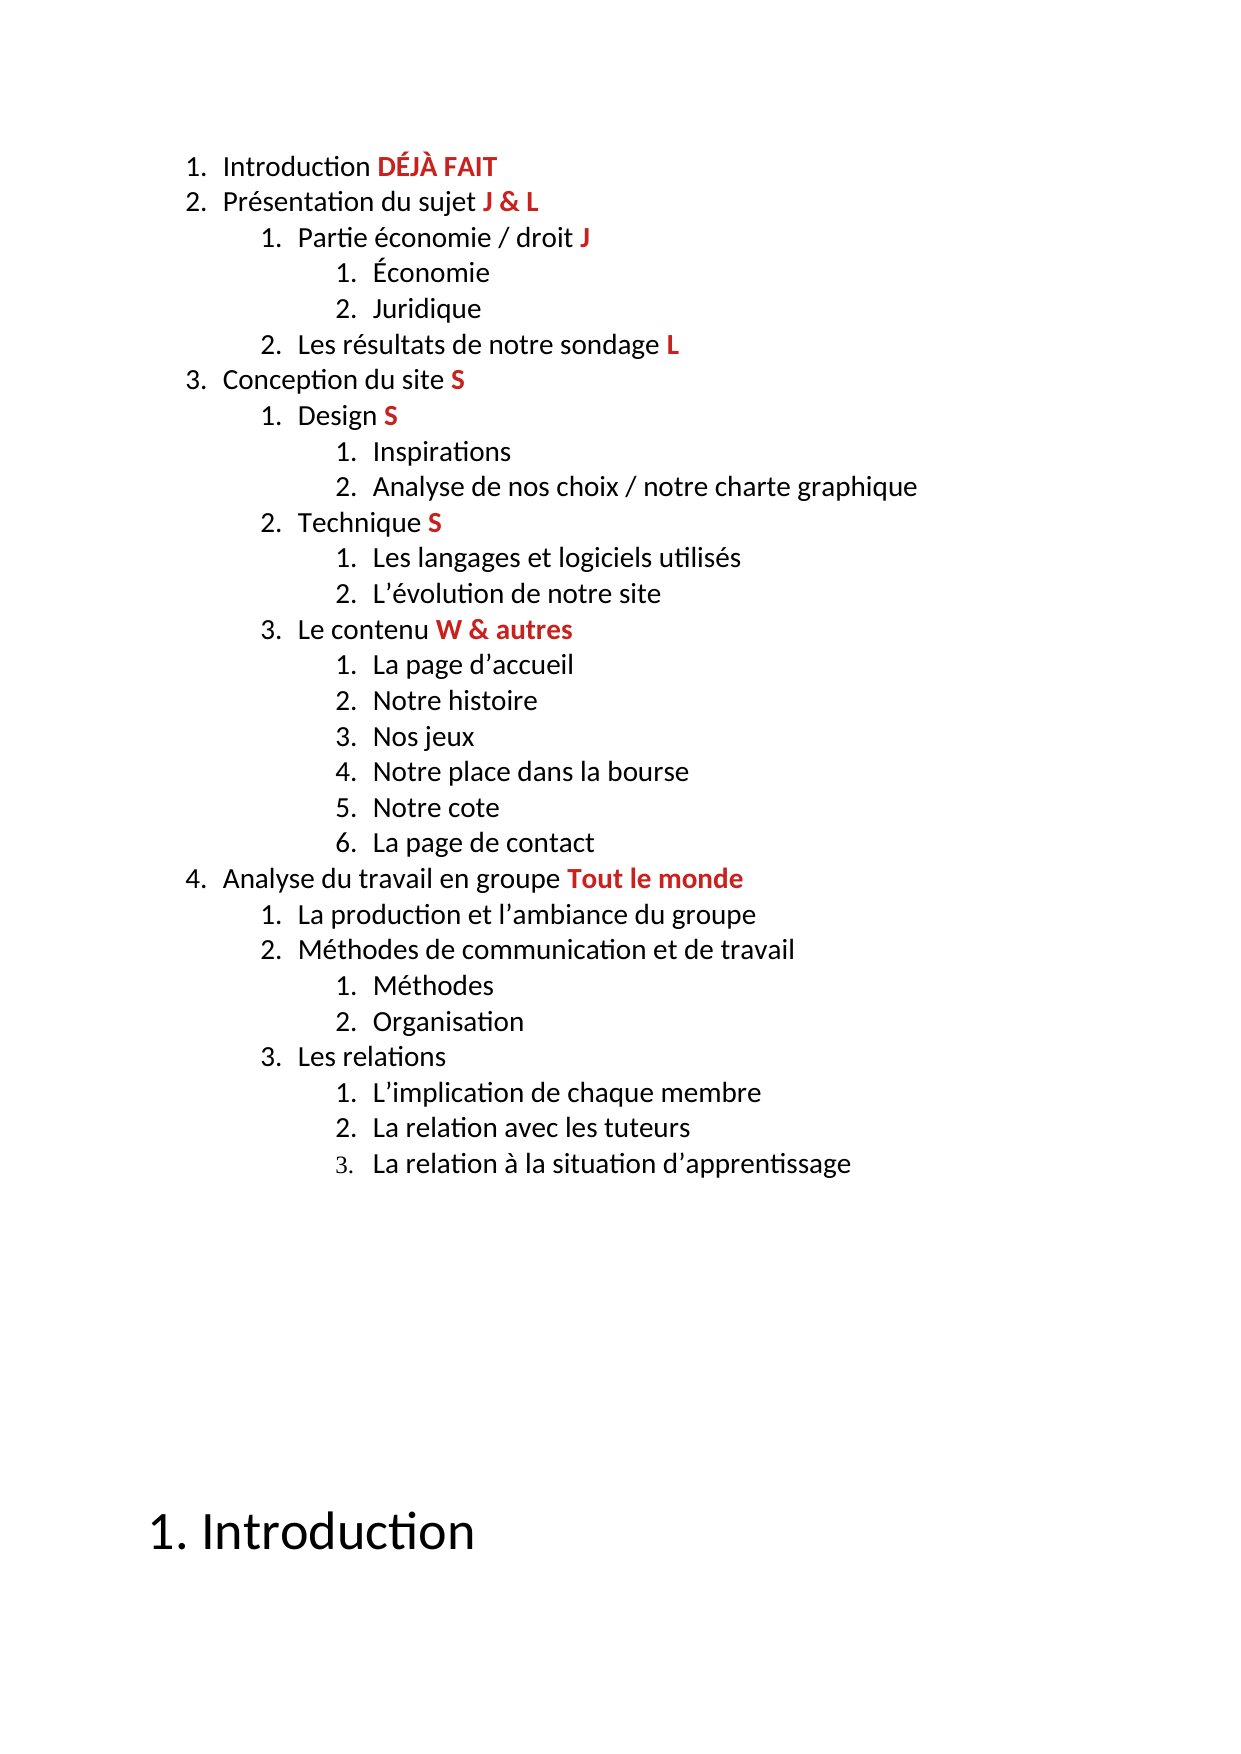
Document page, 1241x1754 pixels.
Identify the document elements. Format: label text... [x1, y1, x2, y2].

list La relation avec les tuteurs [335, 1109, 1093, 1145]
list L’implication de chaque membre [335, 1074, 1093, 1109]
list Analyse de nos choix / notre charte graphique [335, 468, 1093, 504]
text 1. Introduction [148, 1497, 1093, 1563]
list Introduction DÉJÀ FAIT [185, 148, 1093, 183]
list L’évolution de notre site [335, 575, 1093, 611]
list Le contenu W & autres [260, 611, 1093, 646]
list Les langages et logiciels utilisés [335, 539, 1093, 575]
list Conception du site S [185, 361, 1093, 397]
list Économie [335, 254, 1093, 290]
list La relation à la situation d’apprentissage [335, 1145, 1093, 1181]
list Technique S [260, 504, 1093, 539]
list Inspirations [335, 433, 1093, 468]
list Design S [260, 397, 1093, 433]
list Juridique [335, 290, 1093, 326]
list La page d’accueil [335, 646, 1093, 682]
list Méthodes [335, 967, 1093, 1003]
list Notre cote [335, 789, 1093, 824]
list Les relations [260, 1038, 1093, 1074]
list Notre histoire [335, 682, 1093, 718]
list Présentation du sujet J & L [185, 183, 1093, 219]
list Organisation [335, 1003, 1093, 1038]
list Partie économie / droit J [260, 219, 1093, 254]
list La page de contact [335, 824, 1093, 860]
list Les résultats de notre sondage L [260, 326, 1093, 361]
list La production et l’ambiance du groupe [260, 896, 1093, 931]
list Notre place dans la bourse [335, 753, 1093, 789]
list Nos jeux [335, 718, 1093, 753]
list Méthodes de communication et de travail [260, 931, 1093, 967]
list Analyse du travail en groupe Tout le monde [185, 860, 1093, 896]
